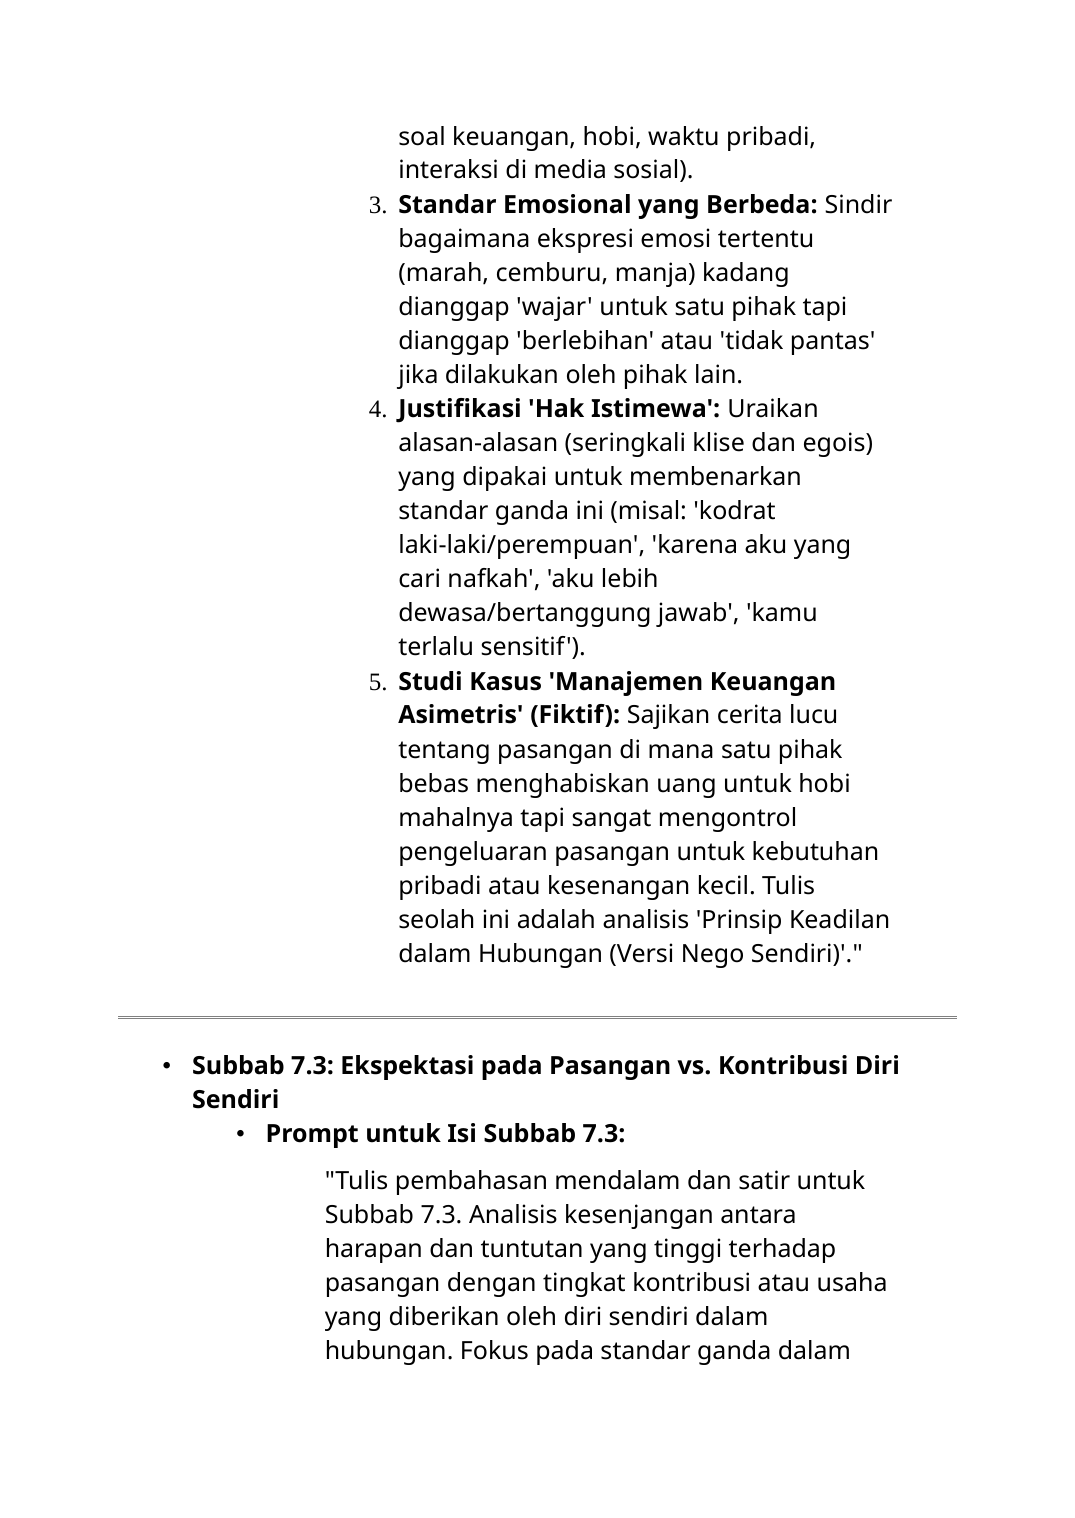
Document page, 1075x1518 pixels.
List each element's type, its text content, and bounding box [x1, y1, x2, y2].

list soal keuangan, hobi, waktu pribadi, interaksi di media sosial). [369, 118, 898, 186]
list "Tulis pembahasan mendalam dan satir untuk Subbab 7.3. Analisis kesenjangan antara harapan dan tuntutan yang tinggi terhadap pasangan dengan tingkat kontribusi atau usaha yang diberikan oleh diri sendiri dalam hubungan. Fokus pada standar ganda dalam [295, 1163, 898, 1367]
list Standar Emosional yang Berbeda: Sindir bagaimana ekspresi emosi tertentu (marah, cemburu, manja) kadang dianggap 'wajar' untuk satu pihak tapi dianggap 'berlebihan' atau 'tidak pantas' jika dilakukan oleh pihak lain. [369, 186, 898, 391]
list Subbab 7.3: Ekspektasi pada Pasangan vs. Kontribusi Diri Sendiri [162, 1048, 957, 1116]
list Studi Kasus 'Manajemen Keuangan Asimetris' (Fiktif): Sajikan cerita lucu tentang pasangan di mana satu pihak bebas menghabiskan uang untuk hobi mahalnya tapi sangat mengontrol pengeluaran pasangan untuk kebutuhan pribadi atau kesenangan kecil. Tulis seolah ini adalah analisis 'Prinsip Keadilan dalam Hubungan (Versi Nego Sendiri)'." [369, 663, 898, 970]
list Justifikasi 'Hak Istimewa': Uraikan alasan-alasan (seringkali klise dan egois) yang dipakai untuk membenarkan standar ganda ini (misal: 'kodrat laki-laki/perempuan', 'karena aku yang cari nafkah', 'aku lebih dewasa/bertanggung jawab', 'kamu terlalu sensitif'). [369, 391, 898, 663]
list Prompt untuk Isi Subbab 7.3: [236, 1116, 957, 1150]
